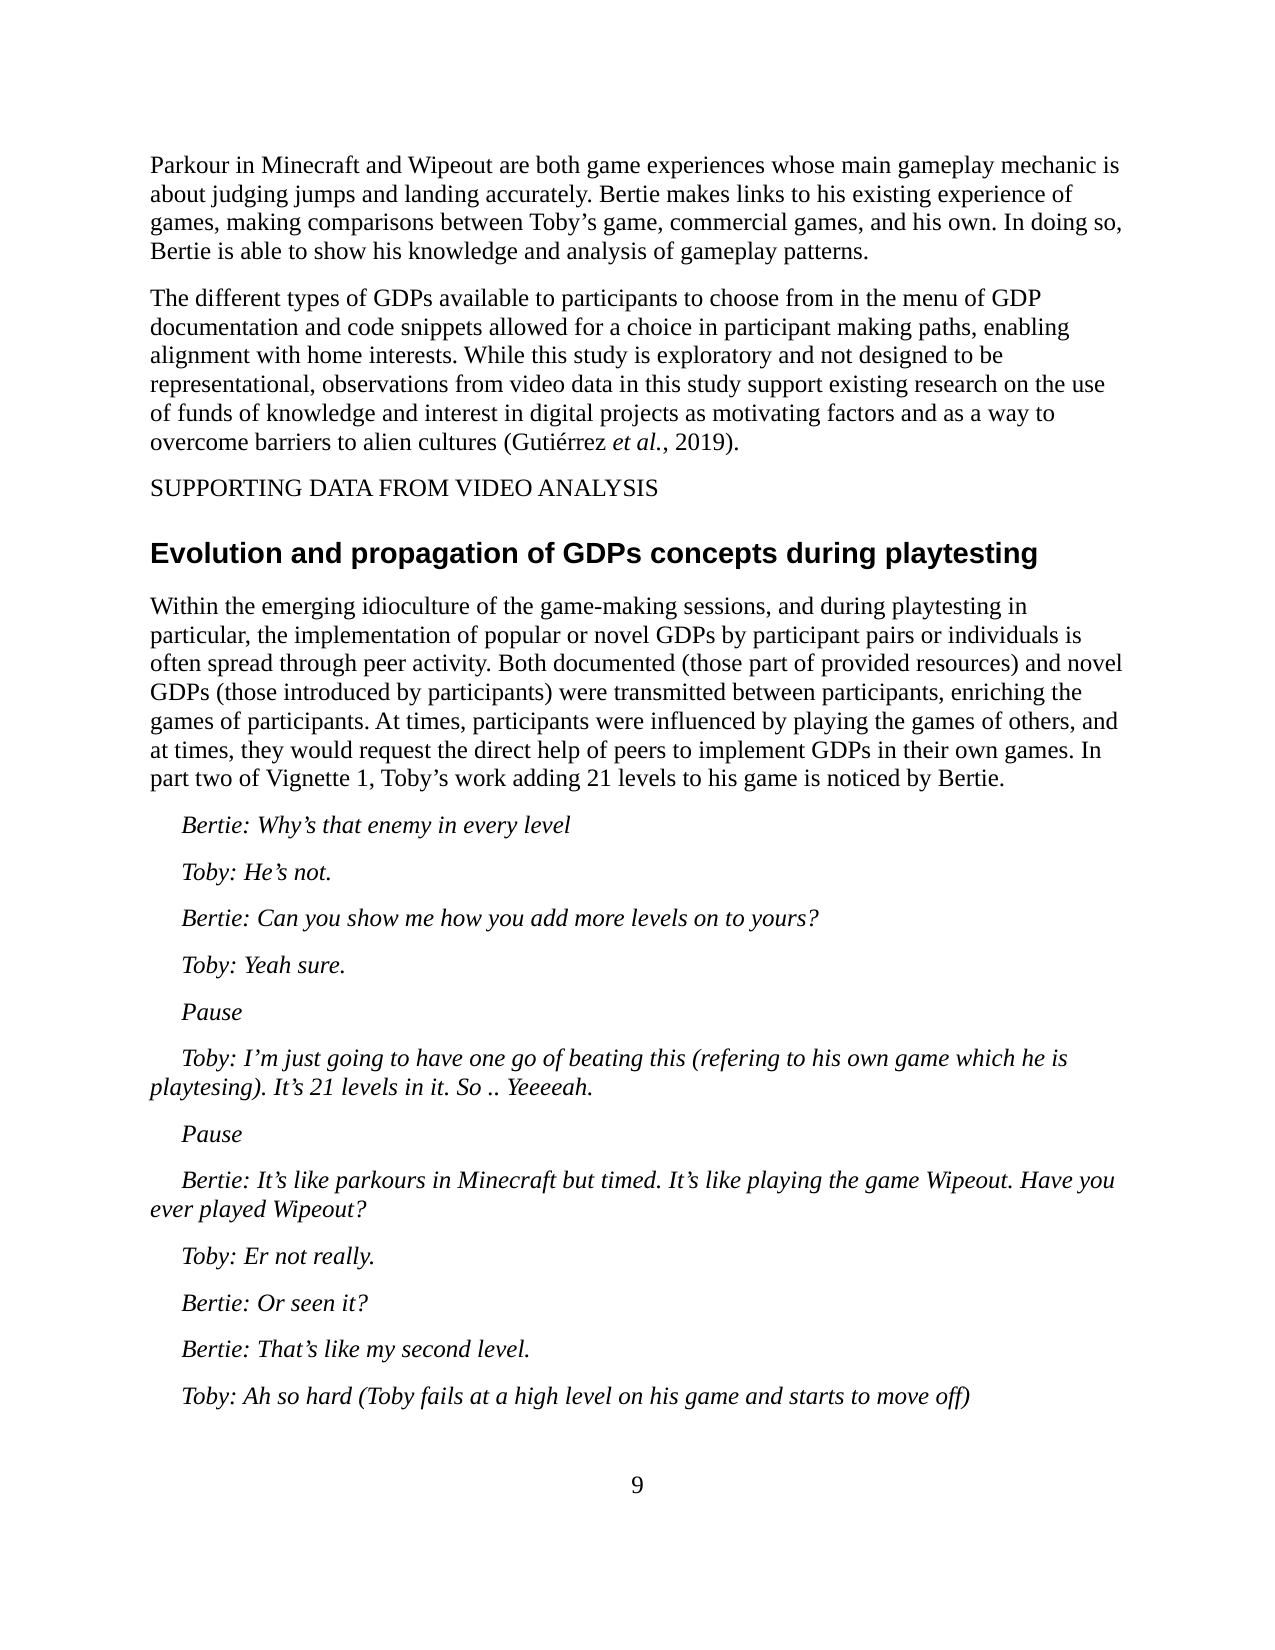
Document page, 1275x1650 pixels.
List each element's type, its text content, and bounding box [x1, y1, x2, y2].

text Parkour in Minecraft and Wipeout are both game experiences whose main gameplay mechanic is about judging jumps and landing accurately. Bertie makes links to his existing experience of games, making comparisons between Toby’s game, commercial games, and his own. In doing so, Bertie is able to show his knowledge and analysis of gameplay patterns. [150, 150, 1125, 265]
subtitle Evolution and propagation of GDPs concepts during playtesting [150, 536, 1125, 569]
text Toby: Ah so hard (Toby fails at a high level on his game and starts to move off) [150, 1381, 1125, 1410]
text Pause [150, 997, 1125, 1026]
text SUPPORTING DATA FROM VIDEO ANALYSIS [150, 473, 1125, 502]
text Toby: Yeah sure. [150, 950, 1125, 979]
text Bertie: It’s like parkours in Minecraft but timed. It’s like playing the game Wipeout. Have you ever played Wipeout? [150, 1166, 1125, 1223]
text Bertie: Can you show me how you add more levels on to yours? [150, 903, 1125, 932]
text Toby: He’s not. [150, 857, 1125, 886]
text Pause [150, 1119, 1125, 1148]
text Bertie: That’s like my second level. [150, 1334, 1125, 1363]
text Toby: Er not really. [150, 1241, 1125, 1270]
text Within the emerging idioculture of the game-making sessions, and during playtesting in particular, the implementation of popular or novel GDPs by participant pairs or individuals is often spread through peer activity. Both documented (those part of provided resources) and novel GDPs (those introduced by participants) were transmitted between participants, enriching the games of participants. At times, participants were influenced by playing the games of others, and at times, they would request the direct help of peers to implement GDPs in their own games. In part two of Vignette 1, Toby’s work adding 21 levels to his game is noticed by Bertie. [150, 591, 1125, 792]
text Bertie: Or seen it? [150, 1288, 1125, 1316]
text Bertie: Why’s that enemy in every level [150, 810, 1125, 839]
text The different types of GDPs available to participants to choose from in the menu of GDP documentation and code snippets allowed for a choice in participant making paths, enabling alignment with home interests. While this study is exploratory and not designed to be representational, observations from video data in this study support existing research on the use of funds of knowledge and interest in digital projects as motivating factors and as a way to overcome barriers to alien cultures (Gutiérrez et al., 2019). [150, 283, 1125, 455]
text Toby: I’m just going to have one go of beating this (refering to his own game which he is playtesing). It’s 21 levels in it. So .. Yeeeeah. [150, 1043, 1125, 1101]
